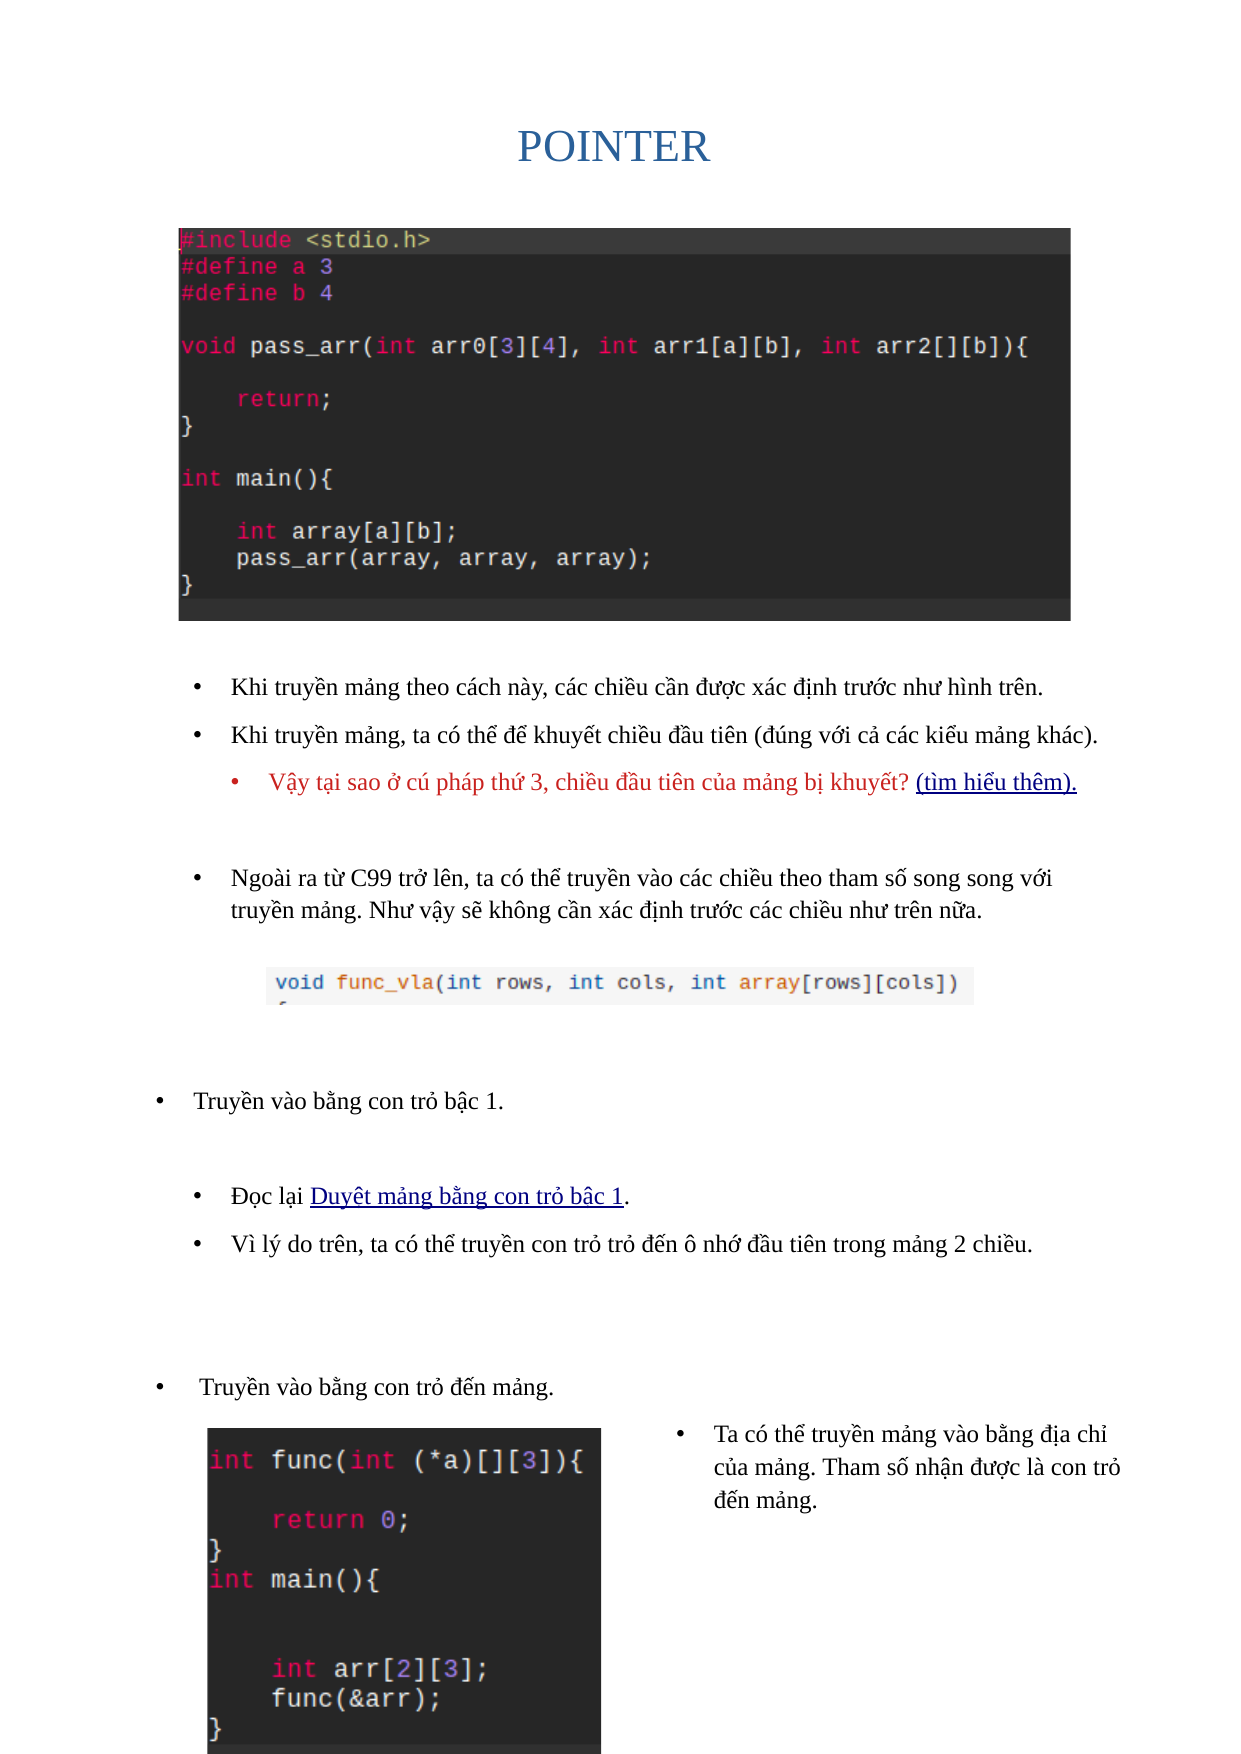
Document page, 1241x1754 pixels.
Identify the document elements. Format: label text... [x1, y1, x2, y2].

picture [178, 228, 1071, 621]
list Truyền vào bằng con trỏ bậc 1. [156, 1086, 1122, 1115]
picture [266, 967, 974, 1005]
list Đọc lại Duyệt mảng bằng con trỏ bậc 1. [193, 1181, 1122, 1210]
list Vì lý do trên, ta có thể truyền con trỏ trỏ đến ô nhớ đầu tiên trong mảng 2 chiều. [193, 1229, 1122, 1258]
list Vậy tại sao ở cú pháp thứ 3, chiều đầu tiên của mảng bị khuyết? (tìm hiểu thêm). [231, 767, 1122, 796]
list Khi truyền mảng theo cách này, các chiều cần được xác định trước như hình trên. [193, 672, 1122, 701]
list Khi truyền mảng, ta có thể để khuyết chiều đầu tiên (đúng với cả các kiểu mảng khác). [193, 720, 1122, 748]
list Ngoài ra từ C99 trở lên, ta có thể truyền vào các chiều theo tham số song song với truyền mảng. Như vậy sẽ không cần xác định trước các chiều như trên nữa. [193, 863, 1122, 924]
picture [207, 1428, 602, 1754]
list Truyền vào bằng con trỏ đến mảng. [156, 1372, 1122, 1400]
list Ta có thể truyền mảng vào bằng địa chỉ của mảng. Tham số nhận được là con trỏ đến mảng. [193, 1419, 1122, 1514]
